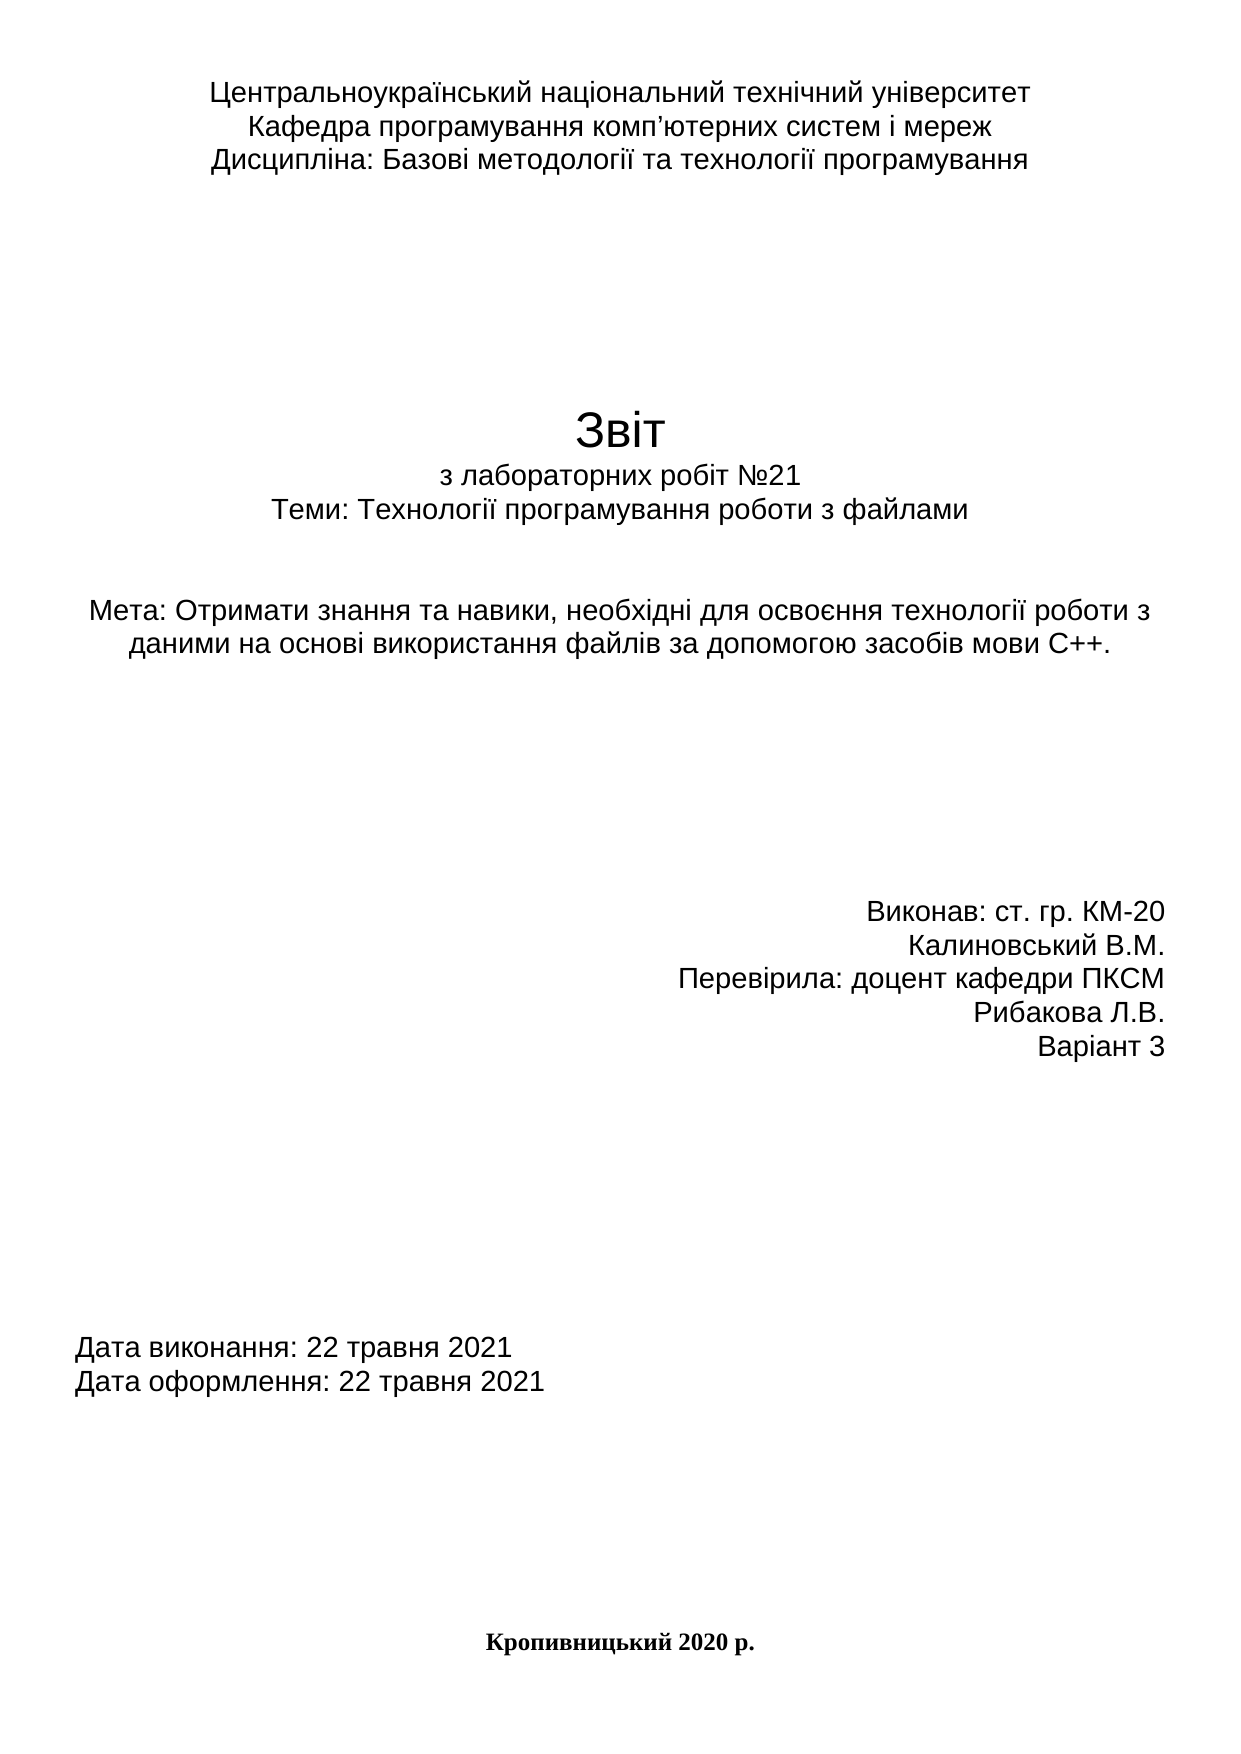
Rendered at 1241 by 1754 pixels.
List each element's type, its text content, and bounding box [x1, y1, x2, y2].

text Калиновський В.М. [75, 928, 1165, 961]
text Рибакова Л.В. [75, 995, 1165, 1028]
text Перевірила: доцент кафедри ПКСМ [75, 961, 1165, 995]
text Варіант 3 [75, 1028, 1165, 1062]
text Звіт [75, 401, 1165, 458]
text Дата виконання: 22 травня 2021 [75, 1330, 1165, 1364]
text Виконав: ст. гр. КМ-20 [75, 894, 1165, 928]
text Кафедра програмування комп’ютерних систем і мереж [75, 108, 1165, 142]
text Кропивницький 2020 р. [75, 1627, 1165, 1656]
text з лабораторних робіт №21 [75, 458, 1165, 492]
text Мета: Отримати знання та навики, необхідні для освоєння технології роботи з даними на основі використання файлів за допомогою засобів мови С++. [75, 592, 1165, 659]
text Теми: Технології програмування роботи з файлами [75, 492, 1165, 525]
text Дата оформлення: 22 травня 2021 [75, 1364, 1165, 1397]
text Центральноукраїнський національний технічний університет [75, 75, 1165, 108]
text Дисципліна: Базові методології та технології програмування [75, 142, 1165, 176]
